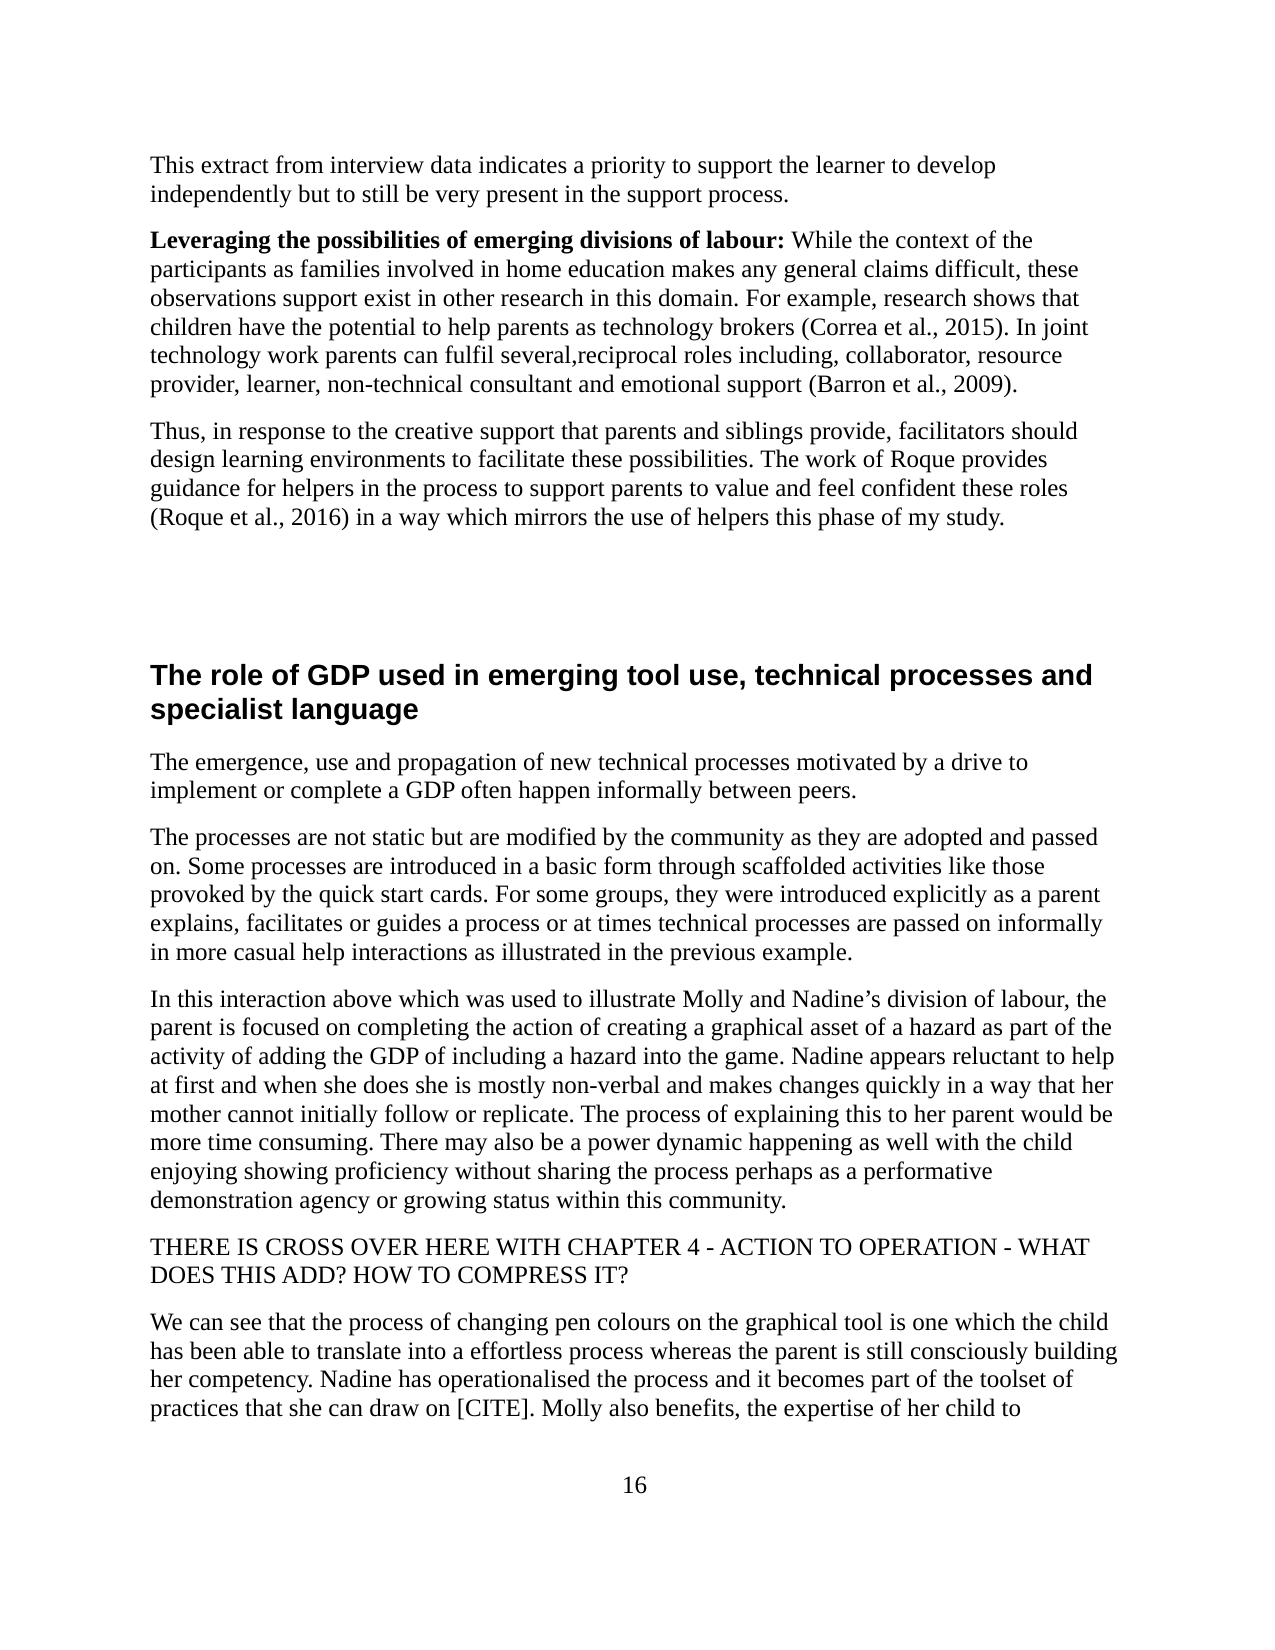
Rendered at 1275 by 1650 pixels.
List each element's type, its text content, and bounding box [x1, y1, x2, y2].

text THERE IS CROSS OVER HERE WITH CHAPTER 4 - ACTION TO OPERATION - WHAT DOES THIS ADD? HOW TO COMPRESS IT? [150, 1232, 1125, 1289]
text In this interaction above which was used to illustrate Molly and Nadine’s division of labour, the parent is focused on completing the action of creating a graphical asset of a hazard as part of the activity of adding the GDP of including a hazard into the game. Nadine appears reluctant to help at first and when she does she is mostly non-verbal and makes changes quickly in a way that her mother cannot initially follow or replicate. The process of explaining this to her parent would be more time consuming. There may also be a power dynamic happening as well with the child enjoying showing proficiency without sharing the process perhaps as a performative demonstration agency or growing status within this community. [150, 984, 1125, 1214]
text The emergence, use and propagation of new technical processes motivated by a drive to implement or complete a GDP often happen informally between peers. [150, 747, 1125, 804]
text This extract from interview data indicates a priority to support the learner to develop independently but to still be very present in the support process. [150, 150, 1125, 207]
text We can see that the process of changing pen colours on the graphical tool is one which the child has been able to translate into a effortless process whereas the parent is still consciously building her competency. Nadine has operationalised the process and it becomes part of the toolset of practices that she can draw on [CITE]. Molly also benefits, the expertise of her child to [150, 1307, 1125, 1422]
text The processes are not static but are modified by the community as they are adopted and passed on. Some processes are introduced in a basic form through scaffolded activities like those provoked by the quick start cards. For some groups, they were introduced explicitly as a parent explains, facilitates or guides a process or at times technical processes are passed on informally in more casual help interactions as illustrated in the previous example. [150, 822, 1125, 966]
subtitle The role of GDP used in emerging tool use, technical processes and specialist language [150, 658, 1125, 725]
text Thus, in response to the creative support that parents and siblings provide, facilitators should design learning environments to facilitate these possibilities. The work of Roque provides guidance for helpers in the process to support parents to value and feel confident these roles (Roque et al., 2016) in a way which mirrors the use of helpers this phase of my study. [150, 416, 1125, 531]
text Leveraging the possibilities of emerging divisions of labour: While the context of the participants as families involved in home education makes any general claims difficult, these observations support exist in other research in this domain. For example, research shows that children have the potential to help parents as technology brokers (Correa et al., 2015). In joint technology work parents can fulfil several,reciprocal roles including, collaborator, resource provider, learner, non-technical consultant and emotional support (Barron et al., 2009). [150, 225, 1125, 398]
